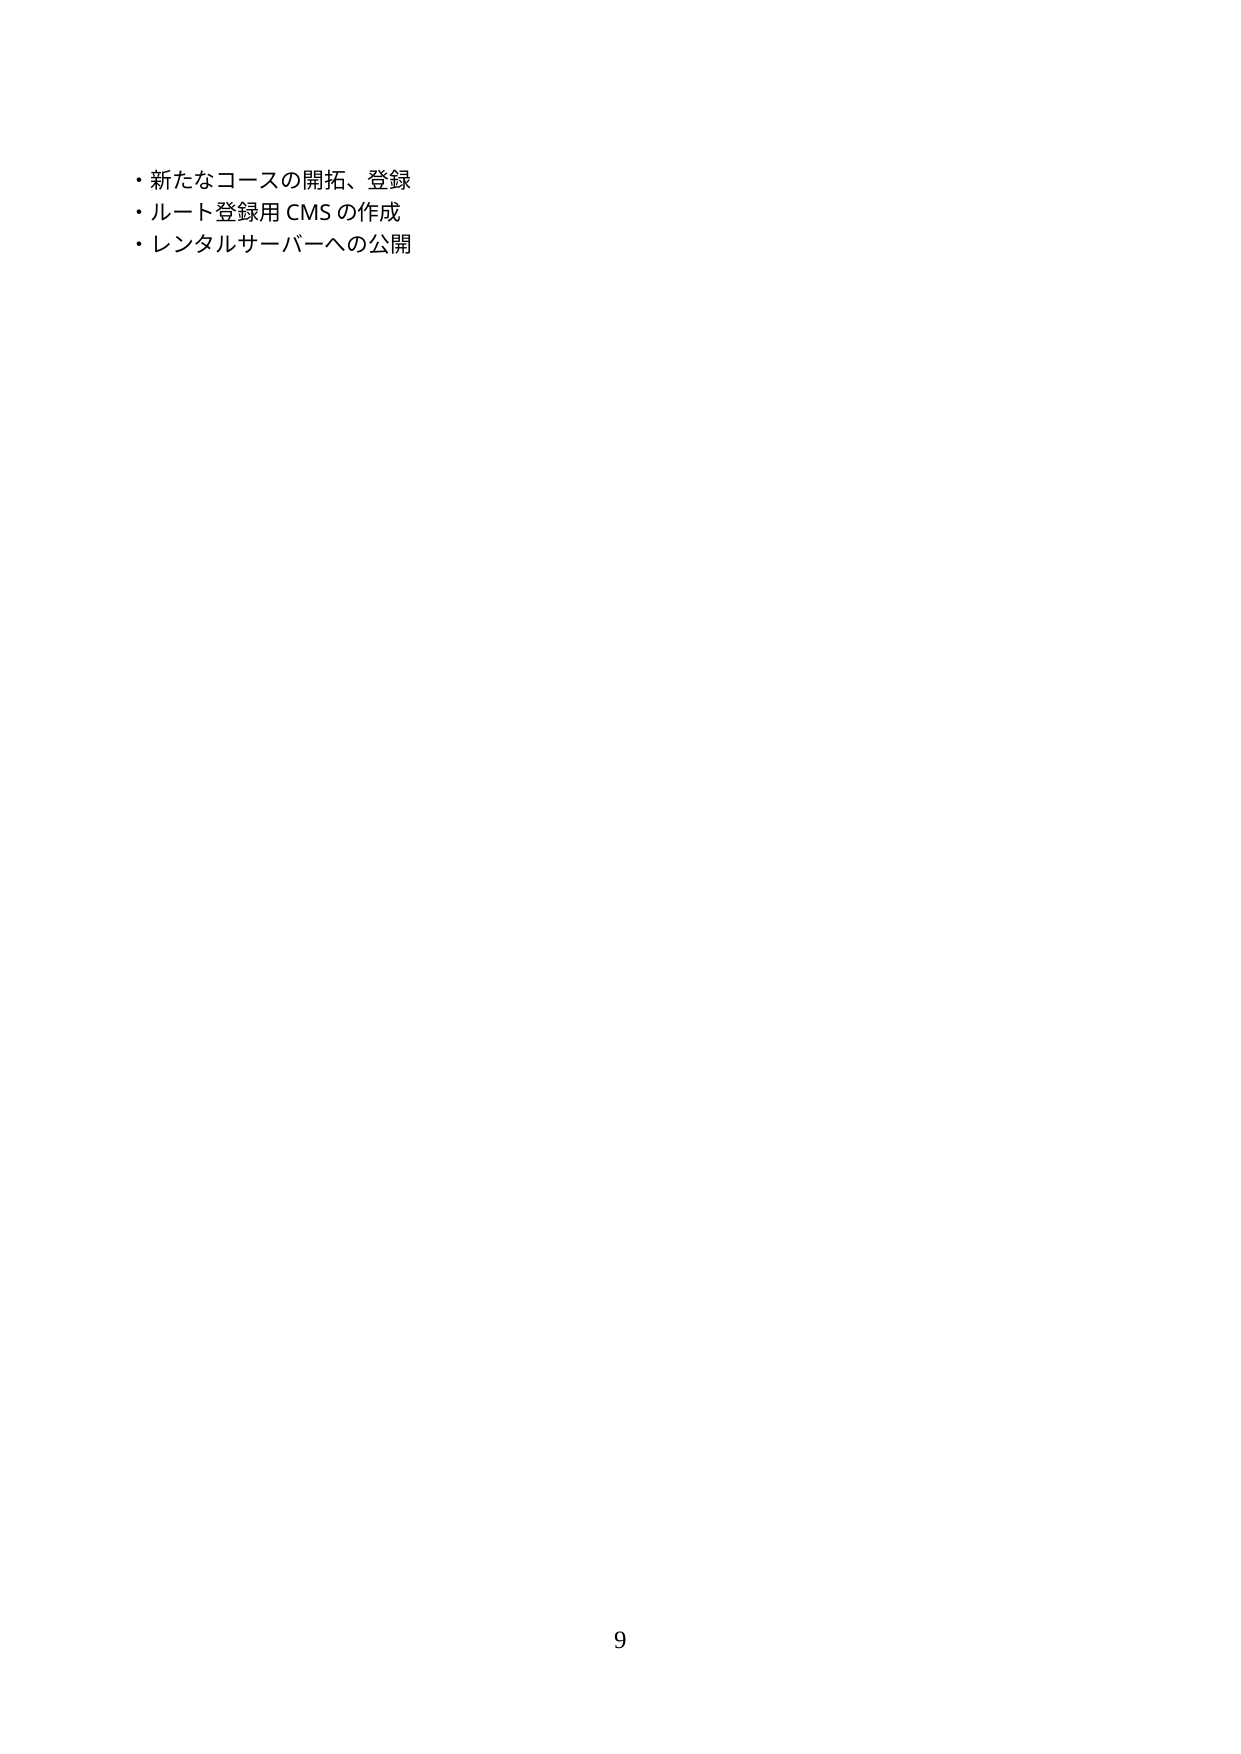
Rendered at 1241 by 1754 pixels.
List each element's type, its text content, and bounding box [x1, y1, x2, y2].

text ・レンタルサーバーへの公開 [106, 227, 1134, 258]
text ・ルート登録用CMSの作成 [106, 195, 1134, 227]
text ・新たなコースの開拓、登録 [106, 163, 1134, 195]
